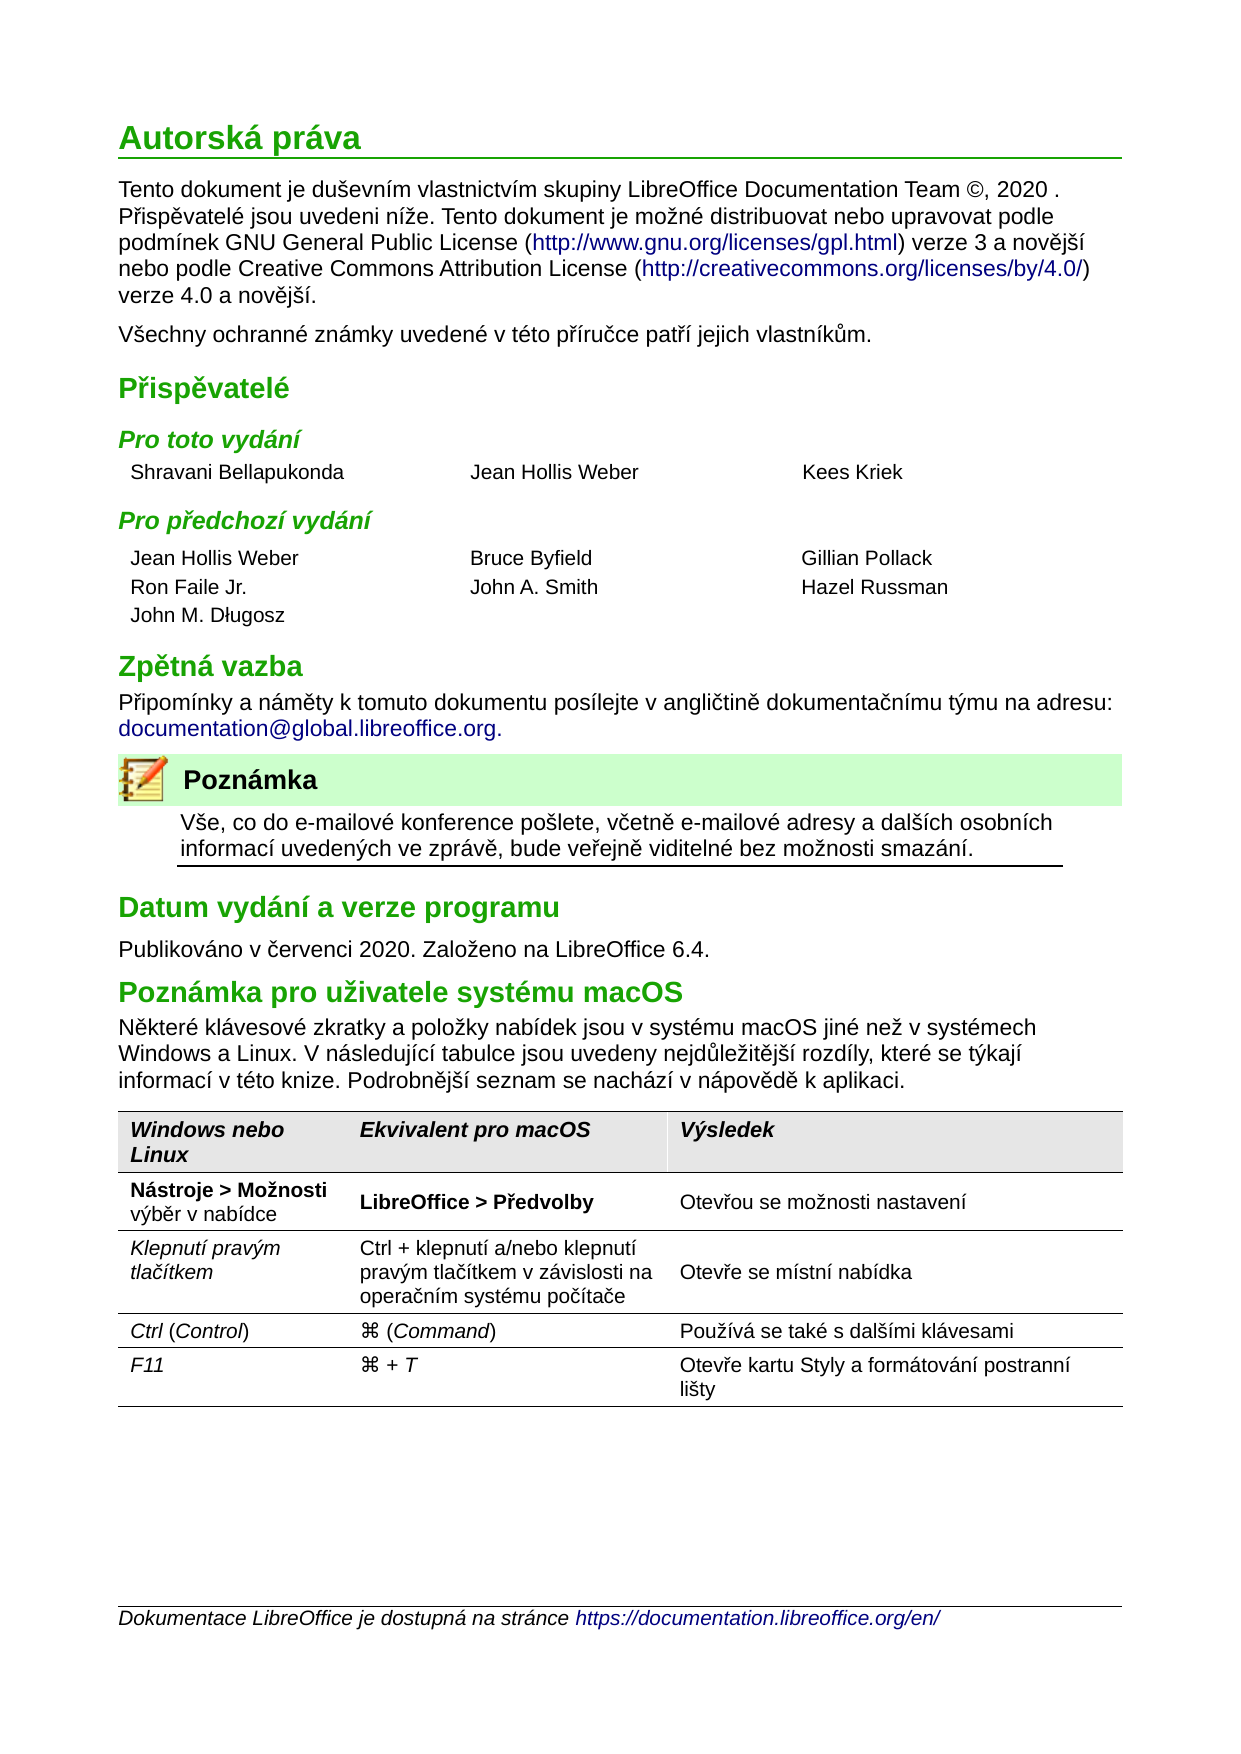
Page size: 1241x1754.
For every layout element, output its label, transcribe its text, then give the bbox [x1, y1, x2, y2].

table_cell ⌘ (Command) [348, 1314, 667, 1347]
text Některé klávesové zkratky a položky nabídek jsou v systému macOS jiné než v systémech Windows a Linux. V následující tabulce jsou uvedeny nejdůležitější rozdíly, které se týkají informací v této knize. Podrobnější seznam se nachází v nápovědě k aplikaci. [118, 1014, 1122, 1093]
subtitle Poznámka [118, 754, 1122, 806]
subtitle Datum vydání a verze programu [118, 890, 1122, 924]
subtitle Pro toto vydání [118, 425, 1122, 453]
table_cell John A. Smith [458, 575, 789, 603]
subtitle Poznámka pro uživatele systému macOS [118, 974, 1122, 1008]
table_cell Klepnutí pravým tlačítkem [118, 1231, 348, 1313]
table_header Jean Hollis Weber [118, 546, 458, 574]
table_cell Ron Faile Jr. [118, 575, 458, 603]
table_header Gillian Pollack [789, 546, 1122, 574]
table_cell [458, 603, 789, 631]
table_cell John M. Długosz [118, 603, 458, 631]
text Publikováno v červenci 2020. Založeno na LibreOffice 6.4. [118, 936, 1122, 962]
table_header Kees Kriek [790, 460, 1122, 488]
subtitle Autorská práva [118, 118, 1122, 157]
text Všechny ochranné známky uvedené v této příručce patří jejich vlastníkům. [118, 321, 1122, 347]
table_header Jean Hollis Weber [458, 460, 790, 488]
table_cell [789, 603, 1122, 631]
table_cell Otevřou se možnosti nastavení [668, 1173, 1123, 1230]
text Vše, co do e-mailové konference pošlete, včetně e-mailové adresy a dalších osobních informací uvedených ve zprávě, bude veřejně viditelné bez možnosti smazání. [177, 806, 1063, 865]
text Připomínky a náměty k tomuto dokumentu posílejte v angličtině dokumentačnímu týmu na adresu: documentation@global.libreoffice.org. [118, 689, 1122, 741]
table_header Výsledek [668, 1112, 1123, 1172]
table_cell Hazel Russman [789, 575, 1122, 603]
table_header Shravani Bellapukonda [118, 460, 458, 488]
text Tento dokument je duševním vlastnictvím skupiny LibreOffice Documentation Team ©, 2020 . Přispěvatelé jsou uvedeni níže. Tento dokument je možné distribuovat nebo upravovat podle podmínek GNU General Public License (http://www.gnu.org/licenses/gpl.html) verze 3 a novější nebo podle Creative Commons Attribution License (http://creativecommons.org/licenses/by/4.0/) verze 4.0 a novější. [118, 176, 1122, 308]
table_cell Otevře se místní nabídka [668, 1231, 1123, 1313]
picture [119, 754, 170, 805]
table_cell Otevře kartu Styly a formátování postranní lišty [668, 1348, 1123, 1406]
subtitle Zpětná vazba [118, 649, 1122, 683]
table_cell Nástroje > Možnosti výběr v nabídce [118, 1173, 348, 1230]
table_header Bruce Byfield [458, 546, 789, 574]
subtitle Pro předchozí vydání [118, 506, 1122, 534]
subtitle Přispěvatelé [118, 371, 1122, 404]
table_header Ekvivalent pro macOS [348, 1112, 667, 1172]
table_cell Používá se také s dalšími klávesami [668, 1314, 1123, 1347]
table_cell Ctrl (Control) [118, 1314, 348, 1347]
table_cell LibreOffice > Předvolby [348, 1173, 667, 1230]
table_cell ⌘ + T [348, 1348, 667, 1406]
table_cell Ctrl + klepnutí a/nebo klepnutí pravým tlačítkem v závislosti na operačním systému počítače [348, 1231, 667, 1313]
table_header Windows nebo Linux [118, 1112, 348, 1172]
table_cell F11 [118, 1348, 348, 1406]
